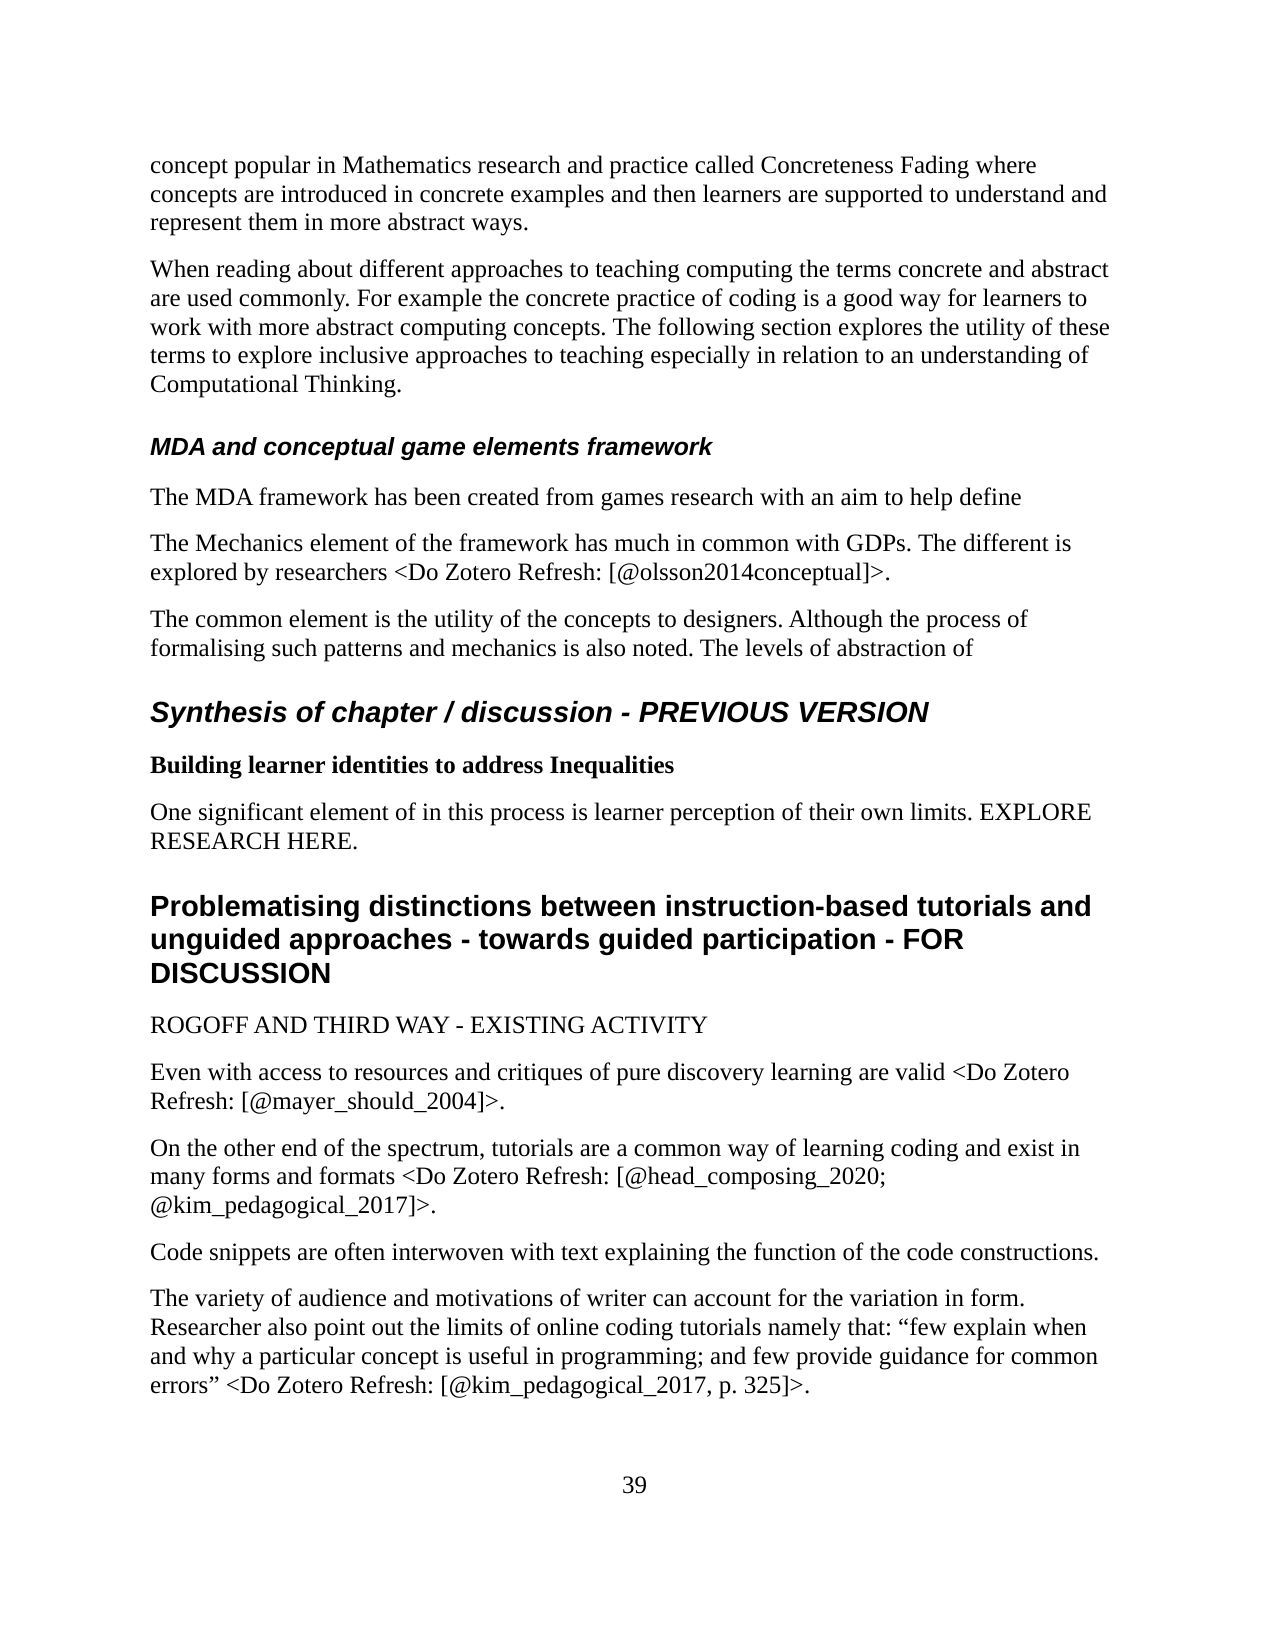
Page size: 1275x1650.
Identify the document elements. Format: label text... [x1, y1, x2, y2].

text The variety of audience and motivations of writer can account for the variation in form. Researcher also point out the limits of online coding tutorials namely that: “few explain when and why a particular concept is useful in programming; and few provide guidance for common errors” <Do Zotero Refresh: [@kim_pedagogical_2017, p. 325]>. [150, 1283, 1125, 1398]
subtitle MDA and conceptual game elements framework [150, 432, 1125, 460]
text Even with access to resources and critiques of pure discovery learning are valid <Do Zotero Refresh: [@mayer_should_2004]>. [150, 1057, 1125, 1115]
text The MDA framework has been created from games research with an aim to help define [150, 482, 1125, 511]
text Code snippets are often interwoven with text explaining the function of the code constructions. [150, 1237, 1125, 1266]
text The common element is the utility of the concepts to designers. Although the process of formalising such patterns and mechanics is also noted. The levels of abstraction of [150, 604, 1125, 661]
subtitle Synthesis of chapter / discussion - PREVIOUS VERSION [150, 695, 1125, 729]
text ROGOFF AND THIRD WAY - EXISTING ACTIVITY [150, 1011, 1125, 1039]
text One significant element of in this process is learner perception of their own limits. EXPLORE RESEARCH HERE. [150, 797, 1125, 854]
text The Mechanics element of the framework has much in common with GDPs. The different is explored by researchers <Do Zotero Refresh: [@olsson2014conceptual]>. [150, 528, 1125, 586]
text When reading about different approaches to teaching computing the terms concrete and abstract are used commonly. For example the concrete practice of coding is a good way for learners to work with more abstract computing concepts. The following section explores the utility of these terms to explore inclusive approaches to teaching especially in relation to an understanding of Computational Thinking. [150, 254, 1125, 398]
text concept popular in Mathematics research and practice called Concreteness Fading where concepts are introduced in concrete examples and then learners are supported to understand and represent them in more abstract ways. [150, 150, 1125, 236]
text On the other end of the spectrum, tutorials are a common way of learning coding and exist in many forms and formats <Do Zotero Refresh: [@head_composing_2020; @kim_pedagogical_2017]>. [150, 1133, 1125, 1219]
text Building learner identities to address Inequalities [150, 750, 1125, 779]
subtitle Problematising distinctions between instruction-based tutorials and unguided approaches - towards guided participation - FOR DISCUSSION [150, 888, 1125, 989]
